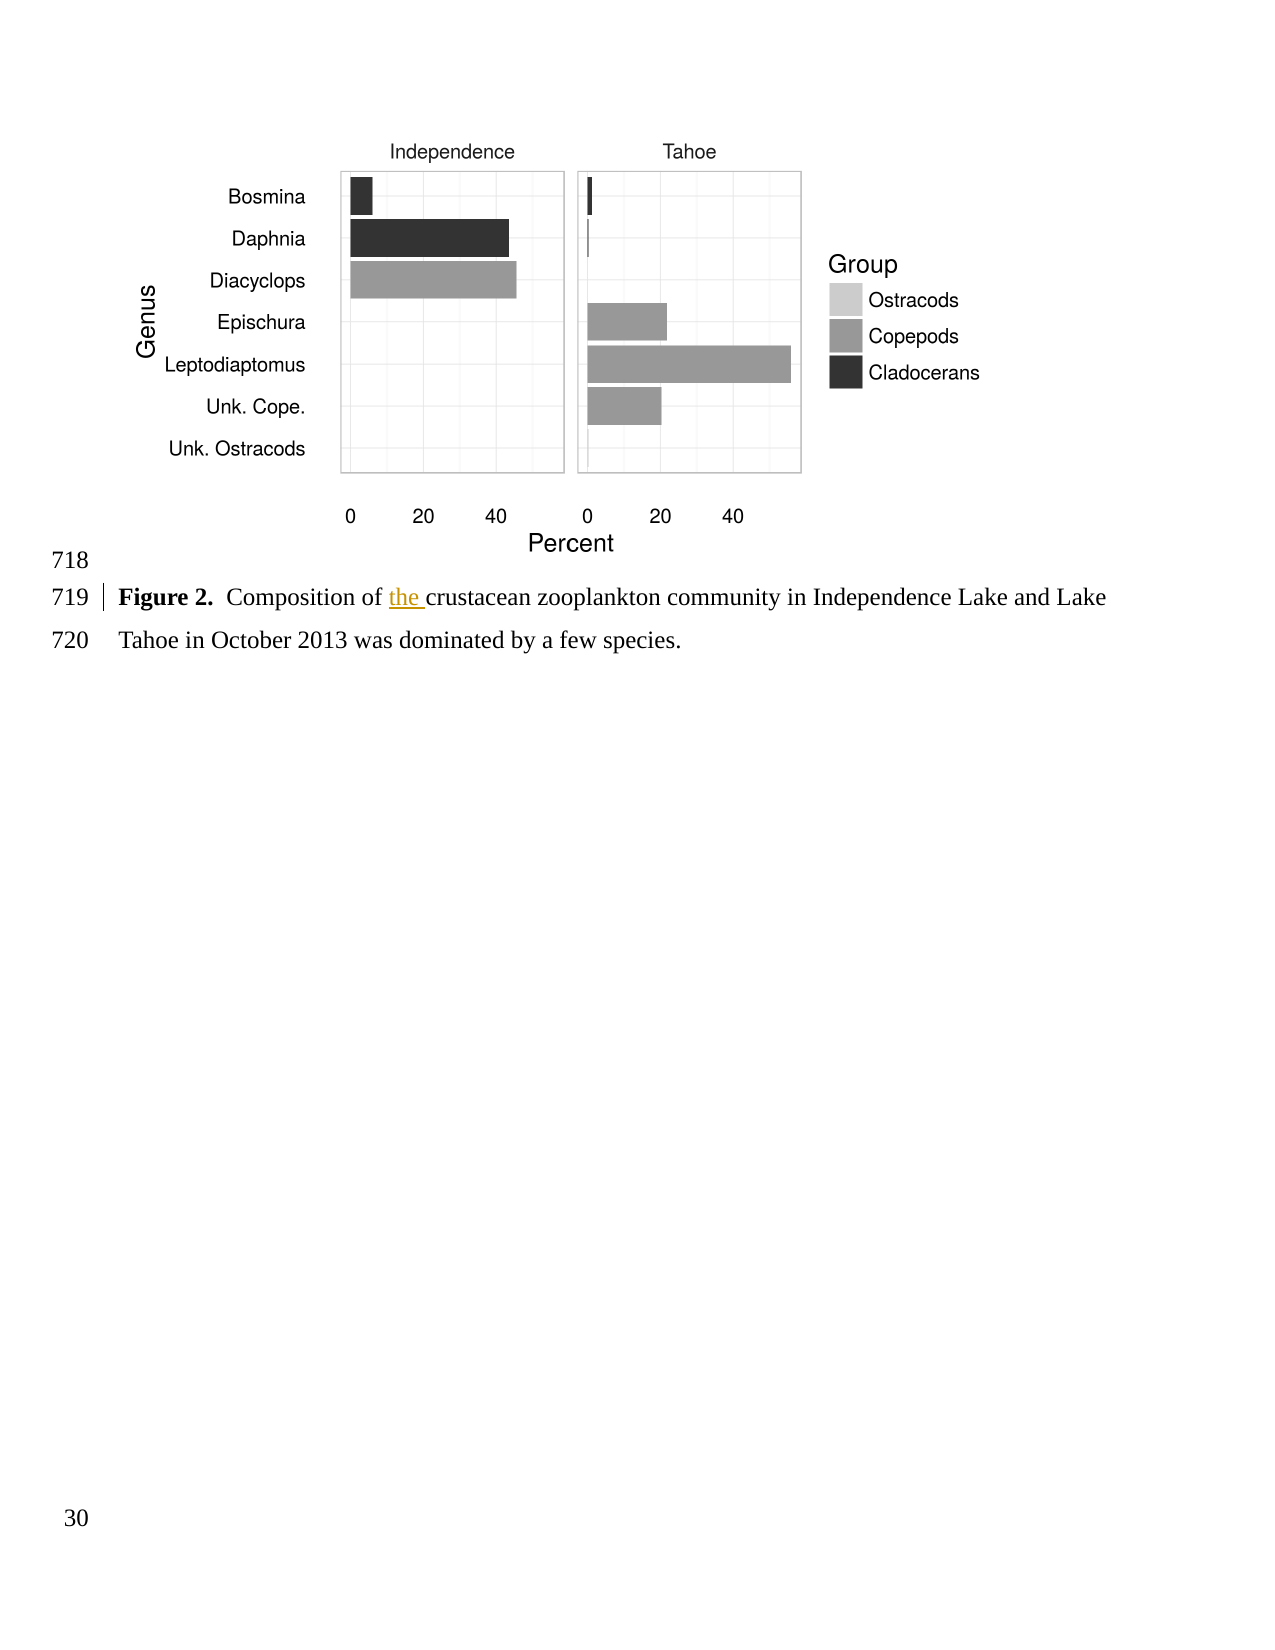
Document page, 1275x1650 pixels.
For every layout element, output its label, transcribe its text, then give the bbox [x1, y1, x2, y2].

text Figure 2. Composition of the crustacean zooplankton community in Independence Lake and Lake Tahoe in October 2013 was dominated by a few species. [118, 582, 1157, 654]
picture [118, 118, 1019, 569]
